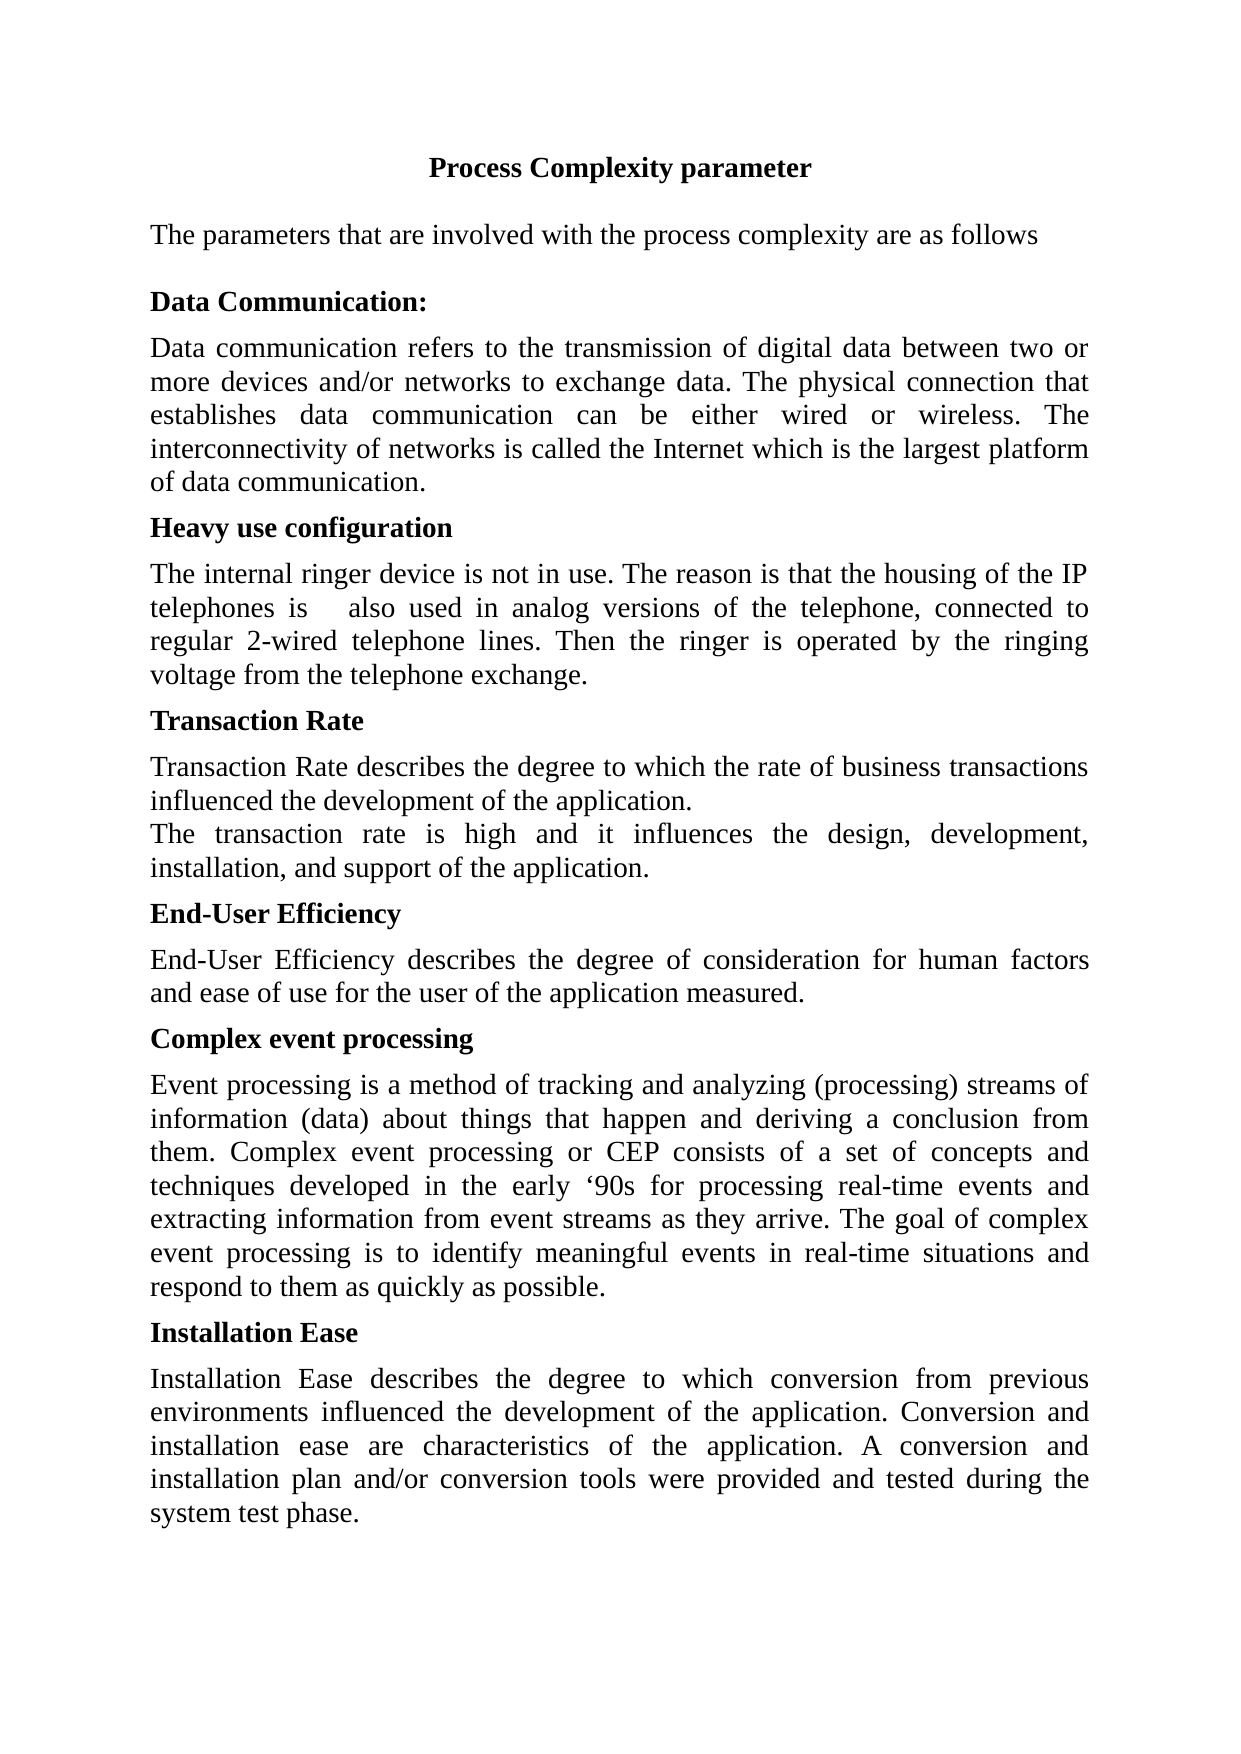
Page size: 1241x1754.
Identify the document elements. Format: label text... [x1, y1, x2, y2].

text Installation Ease describes the degree to which conversion from previous environments influenced the development of the application. Conversion and installation ease are characteristics of the application. A conversion and installation plan and/or conversion tools were provided and tested during the system test phase. [150, 1361, 1090, 1528]
text Event processing is a method of tracking and analyzing (processing) streams of information (data) about things that happen and deriving a conclusion from them. Complex event processing or CEP consists of a set of concepts and techniques developed in the early ‘90s for processing real-time events and extracting information from event streams as they arrive. The goal of complex event processing is to identify meaningful events in real-time situations and respond to them as quickly as possible. [150, 1067, 1090, 1302]
text End-User Efficiency [150, 896, 1090, 929]
text End-User Efficiency describes the degree of consideration for human factors and ease of use for the user of the application measured. [150, 942, 1090, 1009]
text Process Complexity parameter [150, 150, 1090, 183]
text Data Communication: [150, 284, 1090, 318]
text Transaction Rate [150, 703, 1090, 737]
text Heavy use configuration [150, 510, 1090, 544]
text The transaction rate is high and it influences the design, development, installation, and support of the application. [150, 816, 1090, 883]
text Complex event processing [150, 1021, 1090, 1055]
text Installation Ease [150, 1315, 1090, 1348]
text Transaction Rate describes the degree to which the rate of business transactions influenced the development of the application. [150, 749, 1090, 816]
text Data communication refers to the transmission of digital data between two or more devices and/or networks to exchange data. The physical connection that establishes data communication can be either wired or wireless. The interconnectivity of networks is called the Internet which is the largest platform of data communication. [150, 330, 1090, 498]
text The internal ringer device is not in use. The reason is that the housing of the IP telephones is also used in analog versions of the telephone, connected to regular 2-wired telephone lines. Then the ringer is operated by the ringing voltage from the telephone exchange. [150, 556, 1090, 691]
text The parameters that are involved with the process complexity are as follows [150, 217, 1090, 251]
